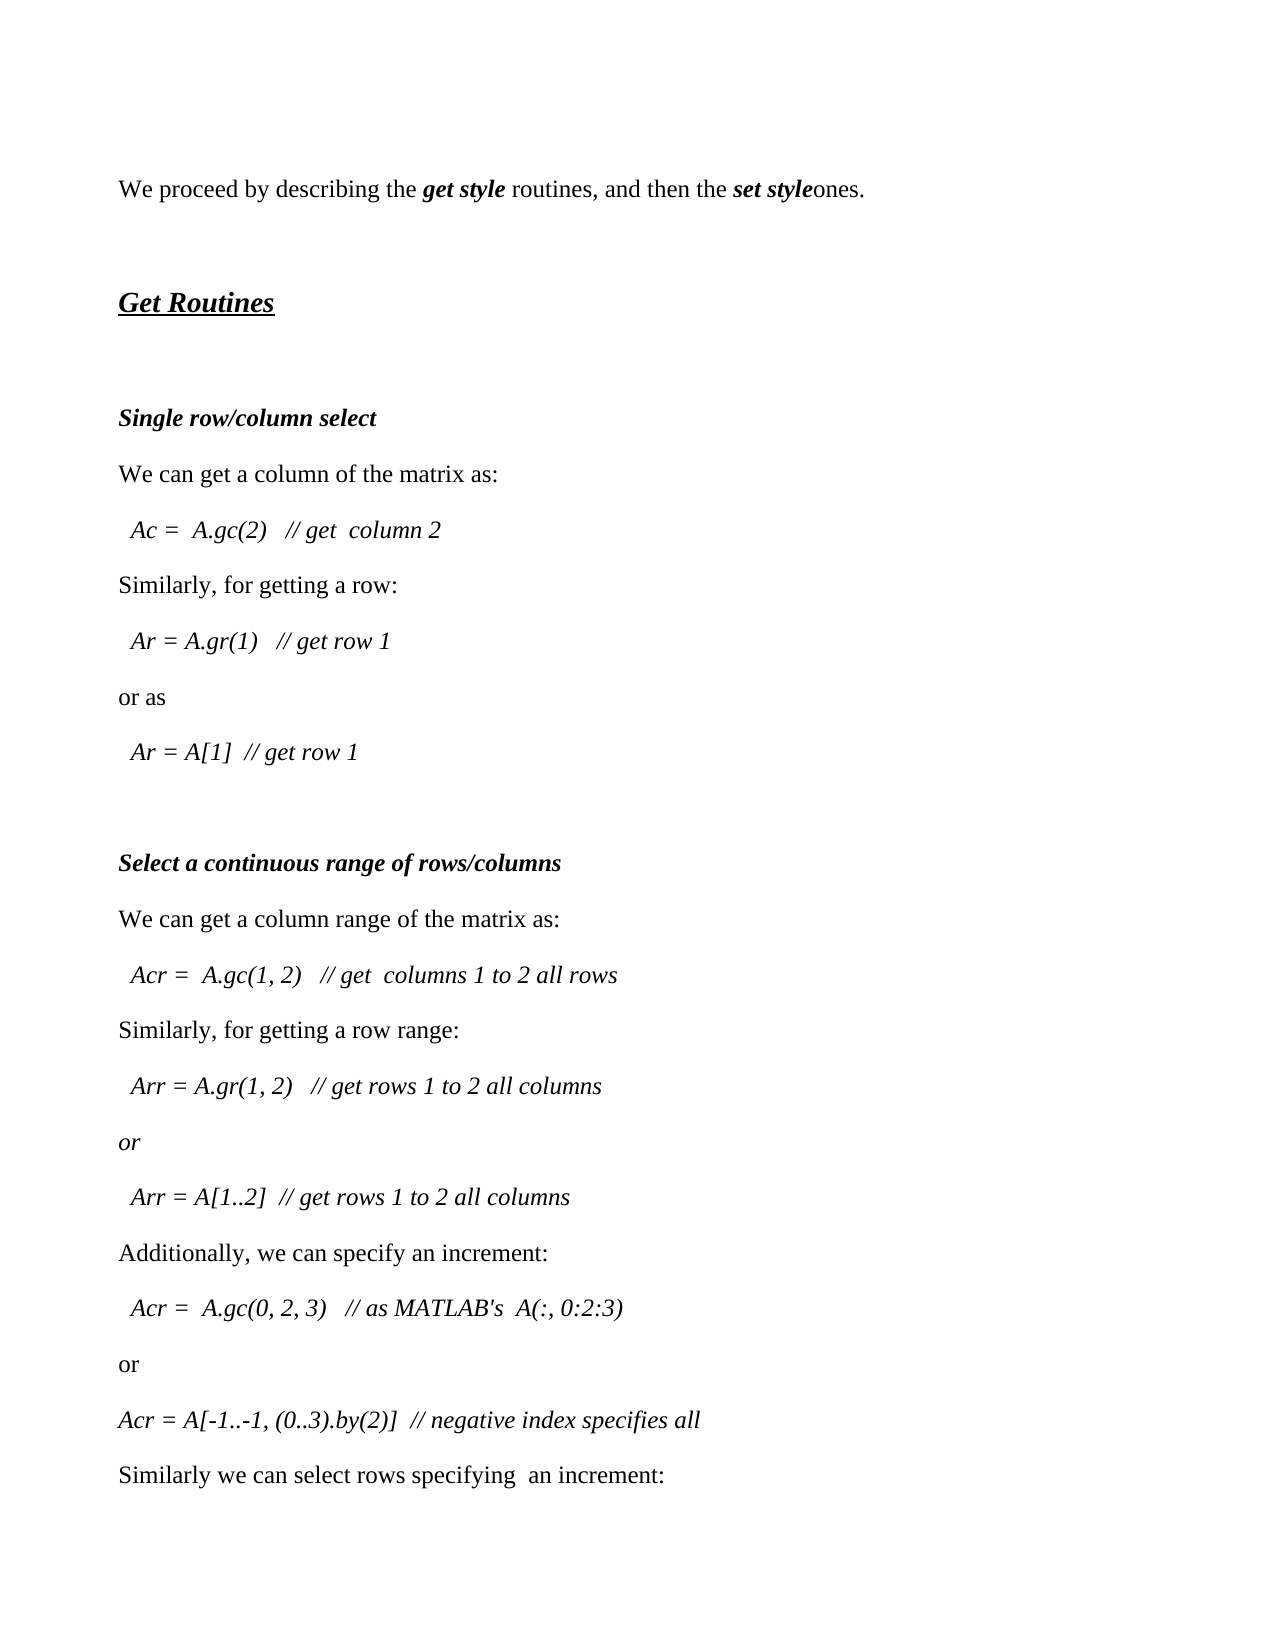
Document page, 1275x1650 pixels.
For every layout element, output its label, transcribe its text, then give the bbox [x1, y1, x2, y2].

text Single row/column select [118, 403, 1157, 432]
text Acr = A[-1..-1, (0..3).by(2)] // negative index specifies all [118, 1405, 1157, 1433]
text Ar = A[1] // get row 1 [118, 737, 1157, 766]
text Similarly, for getting a row: [118, 570, 1157, 599]
text We proceed by describing the get style routines, and then the set styleones. [118, 174, 1157, 202]
text Similarly, for getting a row range: [118, 1015, 1157, 1044]
text We can get a column of the matrix as: [118, 459, 1157, 488]
text Arr = A[1..2] // get rows 1 to 2 all columns [118, 1182, 1157, 1211]
text or [118, 1127, 1157, 1155]
text Acr = A.gc(0, 2, 3) // as MATLAB's A(:, 0:2:3) [118, 1293, 1157, 1322]
text Acr = A.gc(1, 2) // get columns 1 to 2 all rows [118, 960, 1157, 988]
text or as [118, 682, 1157, 710]
text Similarly we can select rows specifying an increment: [118, 1460, 1157, 1489]
text Additionally, we can specify an increment: [118, 1238, 1157, 1267]
text Get Routines [118, 285, 1157, 318]
text Select a continuous range of rows/columns [118, 848, 1157, 877]
text Ar = A.gr(1) // get row 1 [118, 626, 1157, 655]
text Arr = A.gr(1, 2) // get rows 1 to 2 all columns [118, 1071, 1157, 1100]
text We can get a column range of the matrix as: [118, 904, 1157, 933]
text Ac = A.gc(2) // get column 2 [118, 515, 1157, 543]
text or [118, 1349, 1157, 1378]
